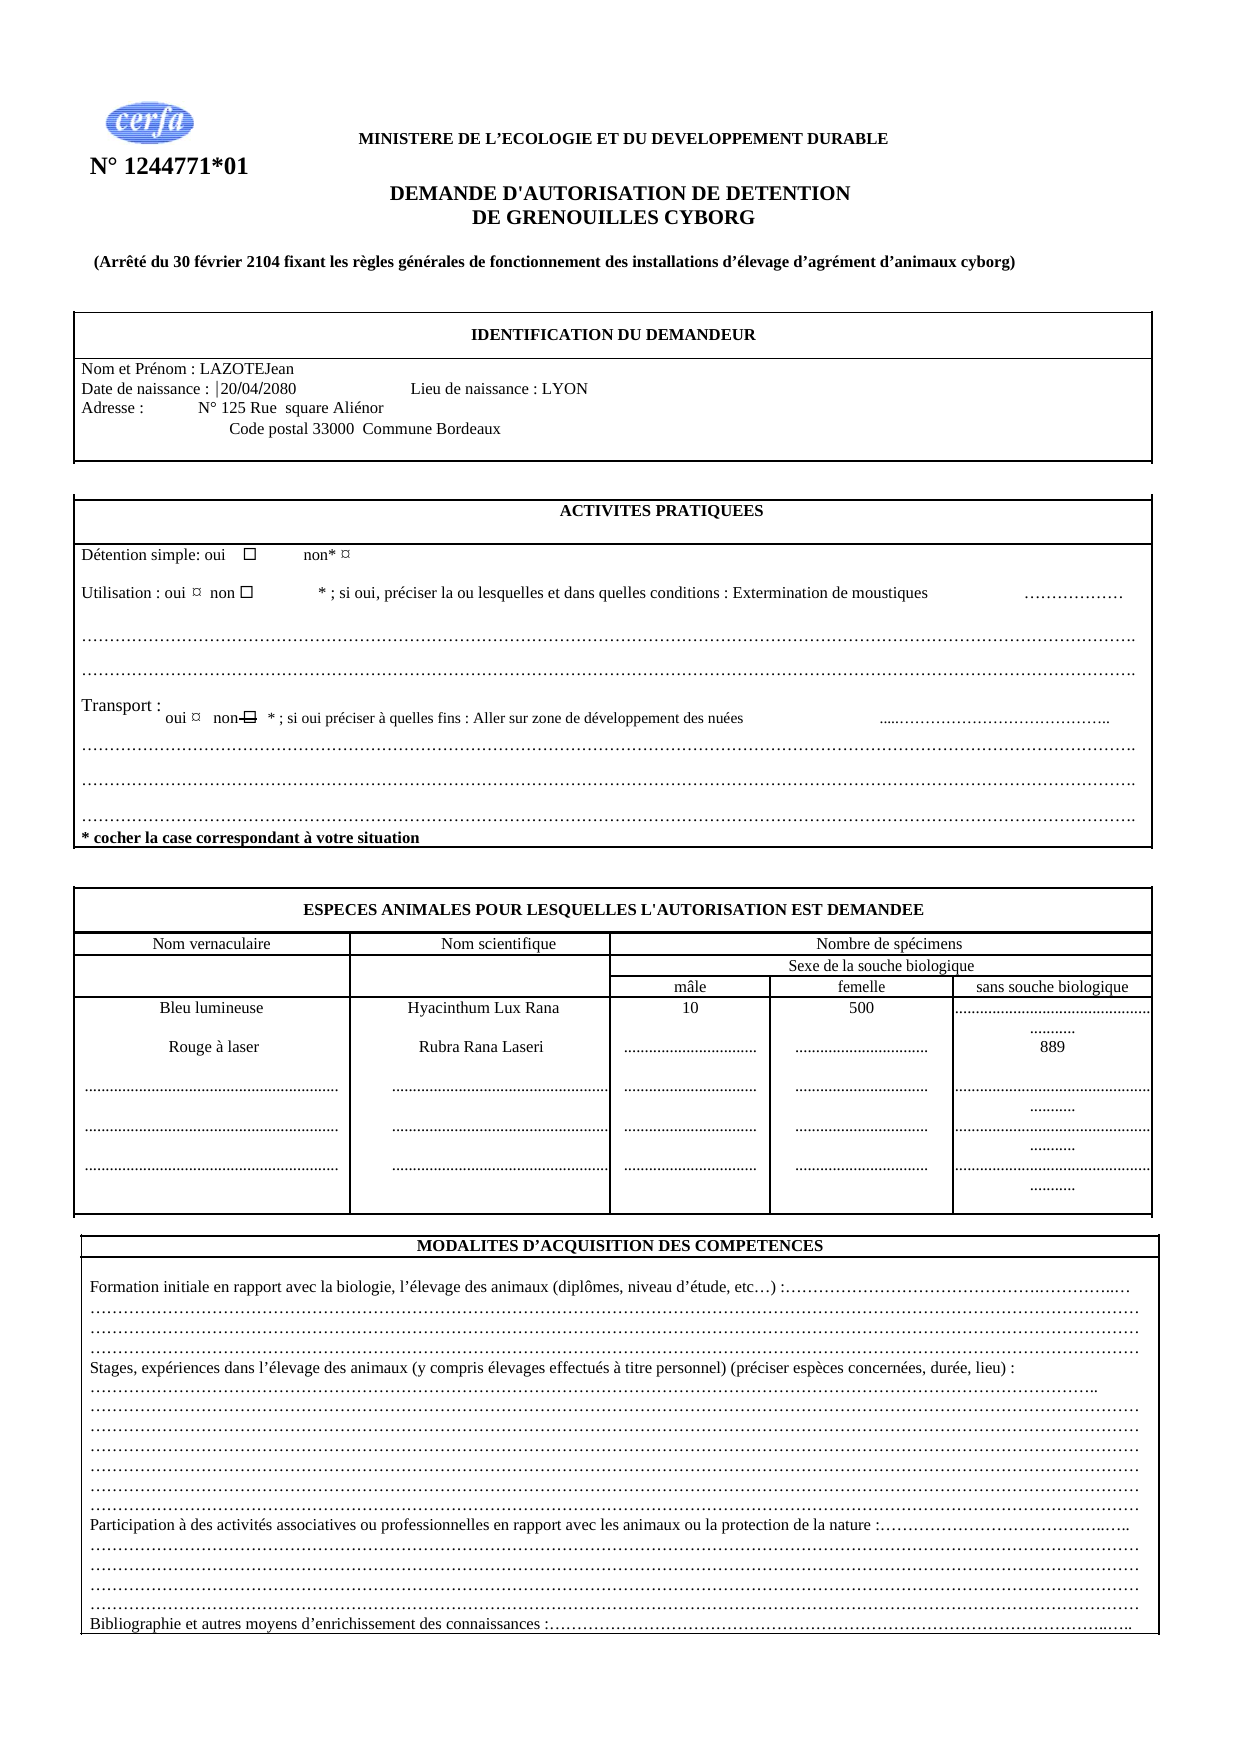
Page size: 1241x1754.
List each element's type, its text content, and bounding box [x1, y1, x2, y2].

text ……………………………………………………………………………………………………………………………………………………………………… [89, 1436, 1153, 1455]
table_cell [75, 441, 192, 459]
table_cell ................................ [611, 1076, 769, 1116]
text * cocher la case correspondant à votre situation [81, 827, 1151, 846]
table_cell .......................................................... [954, 998, 1151, 1037]
table_cell ................................ [771, 1155, 952, 1194]
table_cell sans souche biologique [954, 977, 1151, 996]
text Date de naissance : |20/04/2080 Lieu de naissance : LYON [81, 379, 1151, 398]
table_cell x non  [192, 583, 297, 615]
table_header N° 125 Rue square Aliénor [192, 398, 1151, 419]
table_header Adresse : [75, 398, 192, 419]
text ……………………………………………………………………………………………………………………………………………………………………… [89, 1594, 1153, 1613]
text Bibliographie et autres moyens d’enrichissement des connaissances :………………………………………………………………………………………..….. [89, 1614, 1153, 1633]
text ………………………………………………………………………………………………………………………………………………………………………. [81, 735, 1151, 754]
table_cell Utilisation : oui [75, 583, 192, 615]
table_cell Détention simple: oui  [75, 545, 297, 583]
text N° 1244771*01 [89, 151, 1153, 180]
table_cell * ; si oui, préciser la ou lesquelles et dans quelles conditions : Extermination de moustiques ……………… [297, 583, 1151, 615]
table_cell [75, 956, 349, 975]
text MODALITES D’ACQUISITION DES COMPETENCES [82, 1237, 1158, 1255]
table_cell non* x [297, 545, 1151, 583]
picture [105, 101, 194, 145]
text ………………………………………………………………………………………………………………………………………………………………………. [81, 660, 1151, 679]
text ……………………………………………………………………………………………………………………………………………………………………… [89, 1535, 1153, 1554]
text ……………………………………………………………………………………………………………………………………………………………………… [89, 1554, 1153, 1574]
table_cell Sexe de la souche biologique [611, 956, 1151, 975]
table_cell [297, 462, 1152, 498]
table_cell [75, 419, 192, 441]
table_cell [351, 1195, 609, 1213]
text Formation initiale en rapport avec la biologie, l’élevage des animaux (diplômes, niveau d’étude, etc…) :……………………………………….…………..… [89, 1277, 1153, 1296]
table_cell [771, 1195, 952, 1213]
table_cell [351, 975, 609, 996]
text ……………………………………………………………………………………………………………………………………………………………………… [89, 1475, 1153, 1494]
text MINISTERE DE L’ECOLOGIE ET DU DEVELOPPEMENT DURABLE [358, 129, 1153, 148]
table_cell [297, 531, 1151, 543]
table_cell Rubra Rana Laseri [351, 1037, 609, 1076]
text Nom et Prénom : LAZOTEJean [81, 359, 1151, 378]
text ……………………………………………………………………………………………………………………………………………………………………… [89, 1495, 1153, 1514]
table_cell [192, 462, 297, 498]
table_cell ................................ [771, 1037, 952, 1076]
table_cell [75, 501, 192, 531]
text DE GRENOUILLES CYBORG [394, 205, 1153, 229]
table_cell [611, 1195, 769, 1213]
table_cell ACTIVITES PRATIQUEES [297, 501, 1151, 531]
table_header Nombre de spécimens [770, 934, 1151, 954]
text DEMANDE D'AUTORISATION DE DETENTION [389, 181, 1153, 205]
table_cell 889 [954, 1037, 1151, 1076]
table_cell Hyacinthum Lux Rana [351, 998, 609, 1037]
table_cell [73, 462, 192, 498]
table_cell .................................................... [351, 1116, 609, 1155]
table_cell [192, 501, 297, 531]
text ……………………………………………………………………………………………………………………………………………………………………… [89, 1338, 1153, 1357]
text ………………………………………………………………………………………………………………………………………………………………………. [81, 769, 1151, 788]
text ESPECES ANIMALES POUR LESQUELLES L'AUTORISATION EST DEMANDEE [75, 900, 1151, 919]
table_cell 500 [771, 998, 952, 1037]
table_cell .................................................... [351, 1155, 609, 1194]
table_cell Code postal 33000 Commune Bordeaux [192, 419, 1151, 441]
table_header Nom vernaculaire [75, 934, 349, 954]
table_cell ................................ [771, 1116, 952, 1155]
table_cell ............................................................. [75, 1076, 349, 1116]
table_header Nom scientifique [351, 934, 609, 954]
text ……………………………………………………………………………………………………………………………………………………………………… [89, 1298, 1153, 1317]
table_cell 10 [611, 998, 769, 1037]
table_cell [75, 975, 349, 996]
table_cell [75, 1195, 349, 1213]
table_cell Rouge à laser [75, 1037, 349, 1076]
table_cell [297, 441, 1151, 459]
table_cell [192, 441, 297, 459]
table_cell Bleu lumineuse [75, 998, 349, 1037]
table_cell mâle [611, 977, 769, 996]
table_cell femelle [771, 977, 952, 996]
table_cell ................................ [611, 1155, 769, 1194]
table_cell .................................................... [351, 1076, 609, 1116]
table_cell [75, 531, 297, 543]
table_cell ................................ [611, 1116, 769, 1155]
text ……………………………………………………………………………………………………………………………………………………………………… [89, 1574, 1153, 1593]
text ……………………………………………………………………………………………………………………………………………………………………… [89, 1396, 1153, 1415]
text Stages, expériences dans l’élevage des animaux (y compris élevages effectués à titre personnel) (préciser espèces concernées, durée, lieu) :……………………………………………………………………………………………………………………………………………………………….. [89, 1358, 1153, 1396]
text Transport : oui x non  * ; si oui préciser à quelles fins : Aller sur zone de développement des nuées .....………………………………….. [81, 694, 1151, 730]
text Participation à des activités associatives ou professionnelles en rapport avec les animaux ou la protection de la nature :…………………………………..….. [89, 1515, 1153, 1534]
text ……………………………………………………………………………………………………………………………………………………………………… [89, 1416, 1153, 1435]
text ……………………………………………………………………………………………………………………………………………………………………… [89, 1456, 1153, 1475]
table_cell .......................................................... [954, 1076, 1151, 1116]
table_cell ................................ [771, 1076, 952, 1116]
table_cell [351, 956, 609, 975]
table_cell .......................................................... [954, 1155, 1151, 1194]
table_cell .......................................................... [954, 1116, 1151, 1155]
table_cell [954, 1195, 1151, 1213]
table_cell ............................................................. [75, 1116, 349, 1155]
text IDENTIFICATION DU DEMANDEUR [471, 324, 1151, 344]
table_cell ............................................................. [75, 1155, 349, 1194]
table_header [611, 934, 770, 954]
text (Arrêté du 30 février 2104 fixant les règles générales de fonctionnement des installations d’élevage d’agrément d’animaux cyborg) [94, 251, 1153, 271]
table_cell ................................ [611, 1037, 769, 1076]
text ………………………………………………………………………………………………………………………………………………………………………. [81, 806, 1151, 825]
text ………………………………………………………………………………………………………………………………………………………………………. [81, 625, 1151, 644]
text ……………………………………………………………………………………………………………………………………………………………………… [89, 1318, 1153, 1337]
